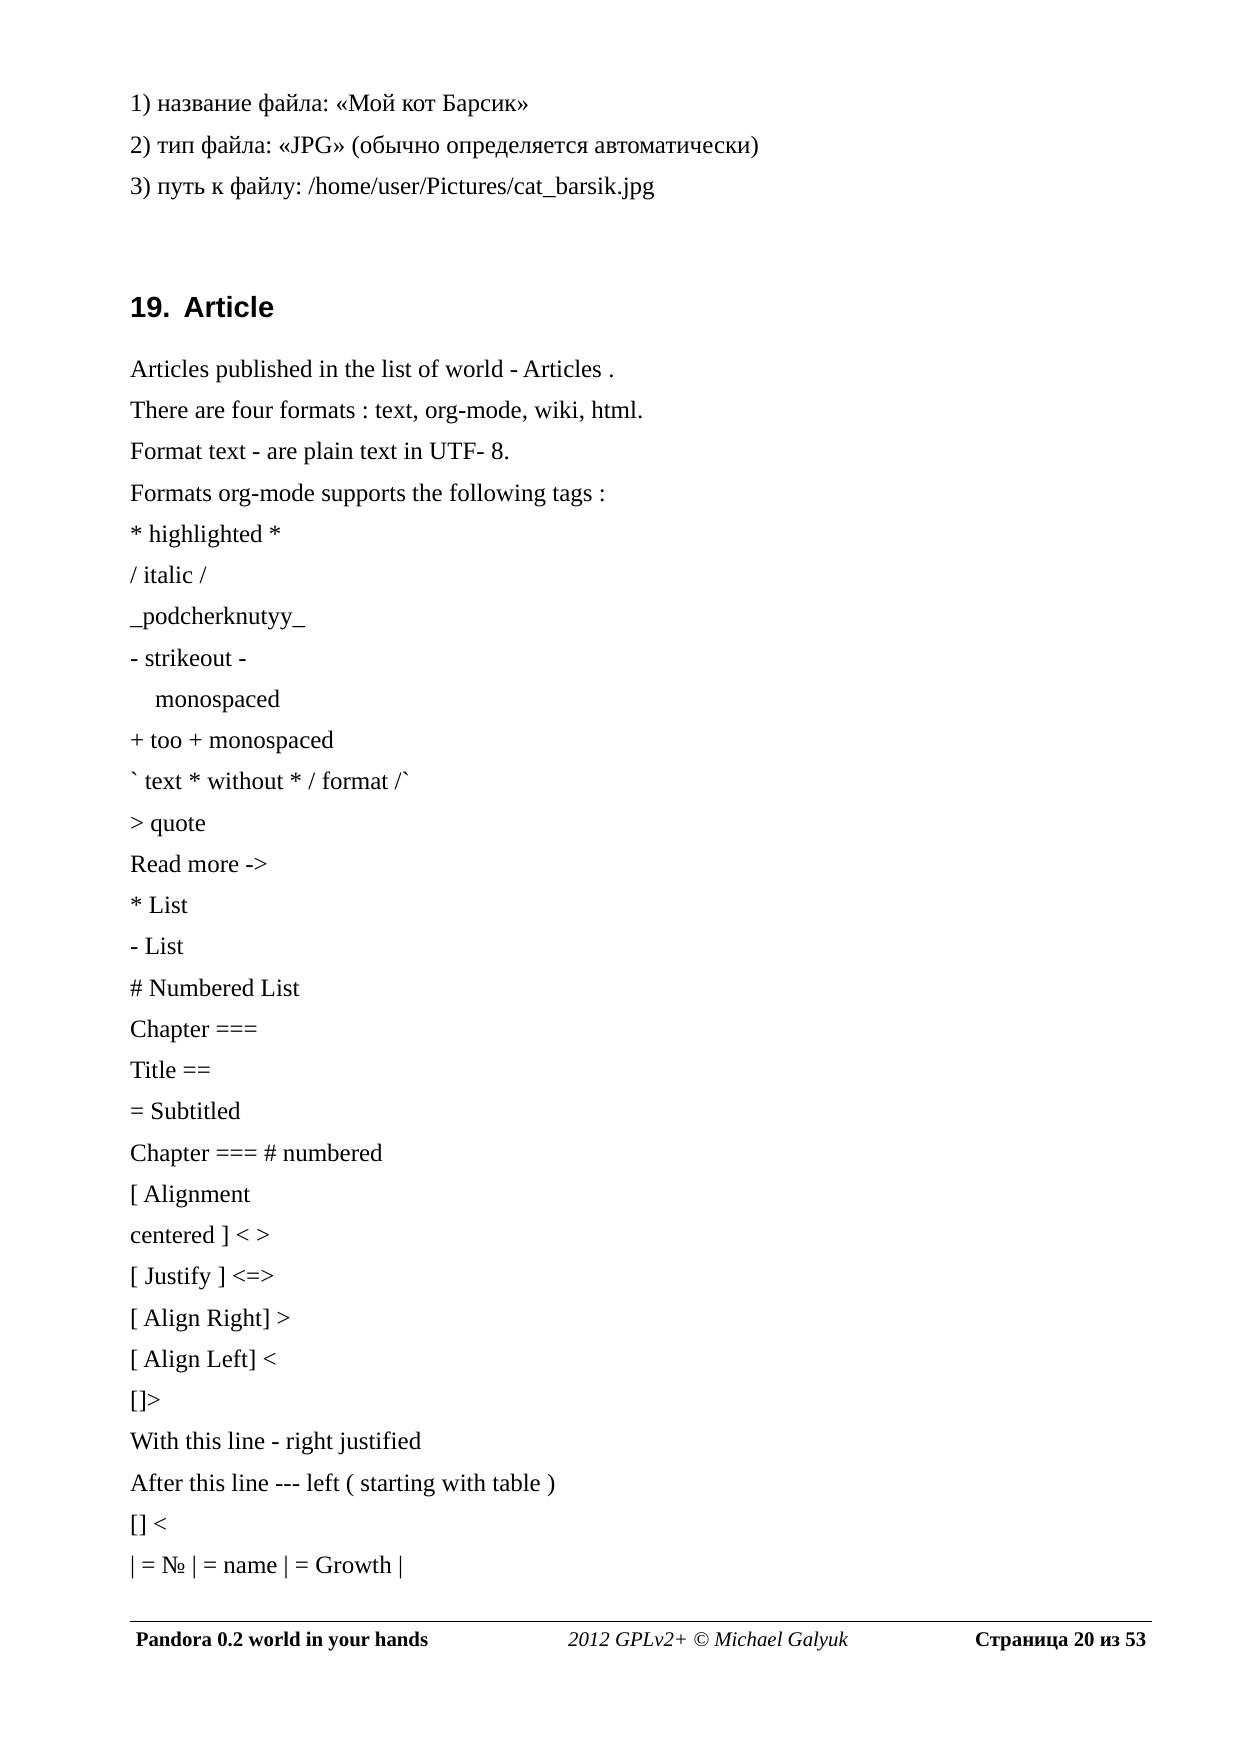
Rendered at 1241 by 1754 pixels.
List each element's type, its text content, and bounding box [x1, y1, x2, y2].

text - List [130, 931, 1152, 960]
text # Numbered List [130, 973, 1152, 1001]
text = Subtitled [130, 1096, 1152, 1125]
text monospaced [130, 684, 1152, 713]
text Read more -> [130, 849, 1152, 878]
text Articles published in the list of world - Articles . [130, 354, 1152, 383]
text + too + monospaced [130, 725, 1152, 754]
text Format text - are plain text in UTF- 8. [130, 436, 1152, 465]
text [ Alignment [130, 1179, 1152, 1208]
text [] < [130, 1509, 1152, 1538]
text After this line --- left ( starting with table ) [130, 1468, 1152, 1496]
text 3) путь к файлу: /home/user/Pictures/cat_barsik.jpg [130, 171, 1152, 200]
text Chapter === # numbered [130, 1138, 1152, 1166]
text There are four formats : text, org-mode, wiki, html. [130, 395, 1152, 424]
text > quote [130, 808, 1152, 836]
text * highlighted * [130, 519, 1152, 548]
text centered ] < > [130, 1220, 1152, 1249]
text Chapter === [130, 1014, 1152, 1043]
text [ Justify ] <=> [130, 1261, 1152, 1290]
text Formats org-mode supports the following tags : [130, 478, 1152, 506]
subtitle Article [130, 290, 1152, 324]
text 2) тип файла: «JPG» (обычно определяется автоматически) [130, 130, 1152, 158]
text [ Align Right] > [130, 1303, 1152, 1331]
text / italic / [130, 560, 1152, 589]
text * List [130, 890, 1152, 919]
text _podcherknutyy_ [130, 601, 1152, 630]
text Title == [130, 1055, 1152, 1084]
text ` text * without * / format /` [130, 766, 1152, 795]
text With this line - right justified [130, 1426, 1152, 1455]
text - strikeout - [130, 643, 1152, 671]
text [ Align Left] < [130, 1344, 1152, 1373]
text | = № | = name | = Growth | [130, 1550, 1152, 1579]
text 1) название файла: «Мой кот Барсик» [130, 88, 1152, 117]
text []> [130, 1385, 1152, 1414]
